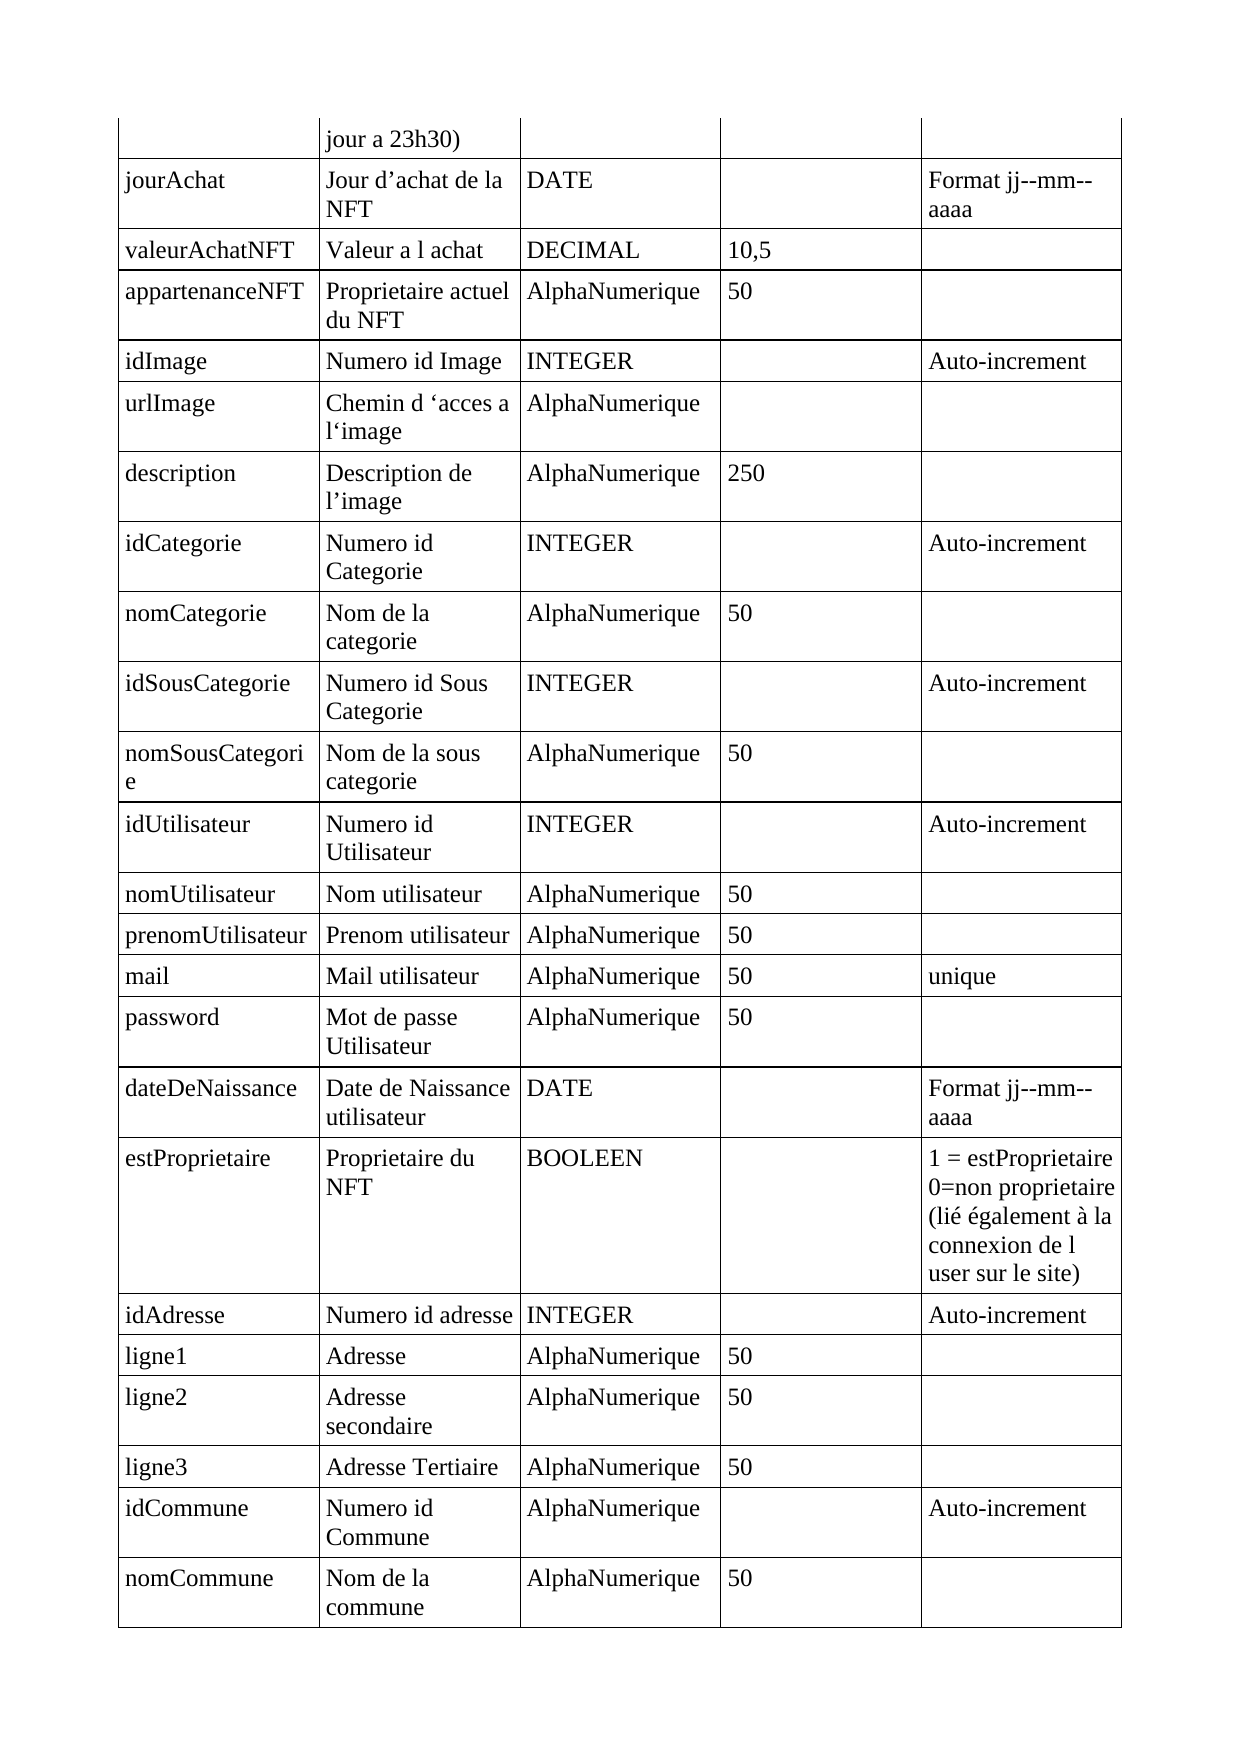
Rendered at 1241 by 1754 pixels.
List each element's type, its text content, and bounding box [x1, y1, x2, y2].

table_header [721, 1068, 921, 1137]
table_cell prenomUtilisateur [119, 914, 319, 954]
table_cell [922, 1446, 1121, 1487]
table_cell Numero id adresse [320, 1294, 520, 1334]
table_cell [721, 662, 921, 731]
table_cell Format jj--mm--aaaa [922, 159, 1121, 228]
table_cell 50 [721, 1446, 921, 1487]
table_cell nomCategorie [119, 592, 319, 661]
table_cell AlphaNumerique [521, 1488, 720, 1557]
table_cell nomCommune [119, 1558, 319, 1627]
table_cell INTEGER [521, 662, 720, 731]
table_cell AlphaNumerique [521, 997, 720, 1066]
table_cell Auto-increment [922, 341, 1121, 381]
table_cell AlphaNumerique [521, 1446, 720, 1487]
table_cell mail [119, 955, 319, 996]
table_cell estProprietaire [119, 1138, 319, 1293]
table_cell Auto-increment [922, 1294, 1121, 1334]
table_cell ligne3 [119, 1446, 319, 1487]
table_cell 50 [721, 1376, 921, 1445]
table_header Auto-increment [922, 803, 1121, 872]
table_cell 50 [721, 914, 921, 954]
table_cell 50 [721, 1335, 921, 1375]
table_cell [922, 382, 1121, 451]
table_cell AlphaNumerique [521, 955, 720, 996]
table_cell [922, 592, 1121, 661]
table_cell jour a 23h30) [320, 118, 520, 158]
table_cell Proprietaire du NFT [320, 1138, 520, 1293]
table_cell [922, 271, 1121, 339]
table_cell Jour d’achat de la NFT [320, 159, 520, 228]
table_cell [922, 1376, 1121, 1445]
table_cell AlphaNumerique [521, 1558, 720, 1627]
table_cell AlphaNumerique [521, 1376, 720, 1445]
table_cell Numero id Sous Categorie [320, 662, 520, 731]
table_cell ligne1 [119, 1335, 319, 1375]
table_cell ligne2 [119, 1376, 319, 1445]
table_cell Prenom utilisateur [320, 914, 520, 954]
table_cell Numero id Commune [320, 1488, 520, 1557]
table_cell 50 [721, 873, 921, 913]
table_header dateDeNaissance [119, 1068, 319, 1137]
table_header DATE [521, 1068, 720, 1137]
table_cell AlphaNumerique [521, 732, 720, 801]
table_cell Adresse [320, 1335, 520, 1375]
table_header INTEGER [521, 803, 720, 872]
table_cell Numero id Image [320, 341, 520, 381]
table_cell [721, 1138, 921, 1293]
table_cell Auto-increment [922, 1488, 1121, 1557]
table_cell AlphaNumerique [521, 914, 720, 954]
table_cell 50 [721, 1558, 921, 1627]
table_cell jourAchat [119, 159, 319, 228]
table_cell [721, 1294, 921, 1334]
table_cell 50 [721, 271, 921, 339]
table_cell Mot de passe Utilisateur [320, 997, 520, 1066]
table_cell 50 [721, 732, 921, 801]
table_cell AlphaNumerique [521, 873, 720, 913]
table_cell Adresse secondaire [320, 1376, 520, 1445]
table_cell AlphaNumerique [521, 271, 720, 339]
table_cell Auto-increment [922, 522, 1121, 591]
table_cell unique [922, 955, 1121, 996]
table_cell nomSousCategorie [119, 732, 319, 801]
table_cell [922, 452, 1121, 521]
table_cell 50 [721, 592, 921, 661]
table_cell [922, 118, 1121, 158]
table_cell [922, 873, 1121, 913]
table_cell Adresse Tertiaire [320, 1446, 520, 1487]
table_header Format jj--mm--aaaa [922, 1068, 1121, 1137]
table_cell Description de l’image [320, 452, 520, 521]
table_cell [721, 118, 921, 158]
table_cell DECIMAL [521, 229, 720, 269]
table_cell [721, 1488, 921, 1557]
table_cell [721, 522, 921, 591]
table_cell idCategorie [119, 522, 319, 591]
table_cell Chemin d ‘acces a l‘image [320, 382, 520, 451]
table_cell AlphaNumerique [521, 452, 720, 521]
table_cell AlphaNumerique [521, 1335, 720, 1375]
table_cell [521, 118, 720, 158]
table_cell Proprietaire actuel du NFT [320, 271, 520, 339]
table_cell [922, 914, 1121, 954]
table_cell Valeur a l achat [320, 229, 520, 269]
table_cell password [119, 997, 319, 1066]
table_cell [721, 382, 921, 451]
table_cell urlImage [119, 382, 319, 451]
table_cell [119, 118, 319, 158]
table_cell idAdresse [119, 1294, 319, 1334]
table_cell [922, 732, 1121, 801]
table_cell INTEGER [521, 522, 720, 591]
table_cell BOOLEEN [521, 1138, 720, 1293]
table_header Numero id Utilisateur [320, 803, 520, 872]
table_cell idSousCategorie [119, 662, 319, 731]
table_cell [922, 1558, 1121, 1627]
table_cell 1 = estProprietaire 0=non proprietaire (lié également à la connexion de l user sur le site) [922, 1138, 1121, 1293]
table_cell appartenanceNFT [119, 271, 319, 339]
table_cell Nom utilisateur [320, 873, 520, 913]
table_cell [922, 1335, 1121, 1375]
table_cell AlphaNumerique [521, 592, 720, 661]
table_cell 10,5 [721, 229, 921, 269]
table_cell valeurAchatNFT [119, 229, 319, 269]
table_header Date de Naissance utilisateur [320, 1068, 520, 1137]
table_cell [721, 341, 921, 381]
table_cell 250 [721, 452, 921, 521]
table_cell INTEGER [521, 341, 720, 381]
table_cell 50 [721, 955, 921, 996]
table_cell 50 [721, 997, 921, 1066]
table_cell [721, 159, 921, 228]
table_cell Nom de la sous categorie [320, 732, 520, 801]
table_header idUtilisateur [119, 803, 319, 872]
table_header [721, 803, 921, 872]
table_cell description [119, 452, 319, 521]
table_cell AlphaNumerique [521, 382, 720, 451]
table_cell [922, 997, 1121, 1066]
table_cell idCommune [119, 1488, 319, 1557]
table_cell INTEGER [521, 1294, 720, 1334]
table_cell Nom de la categorie [320, 592, 520, 661]
table_cell Auto-increment [922, 662, 1121, 731]
table_cell Mail utilisateur [320, 955, 520, 996]
table_cell Numero id Categorie [320, 522, 520, 591]
table_cell [922, 229, 1121, 269]
table_cell Nom de la commune [320, 1558, 520, 1627]
table_cell DATE [521, 159, 720, 228]
table_cell idImage [119, 341, 319, 381]
table_cell nomUtilisateur [119, 873, 319, 913]
